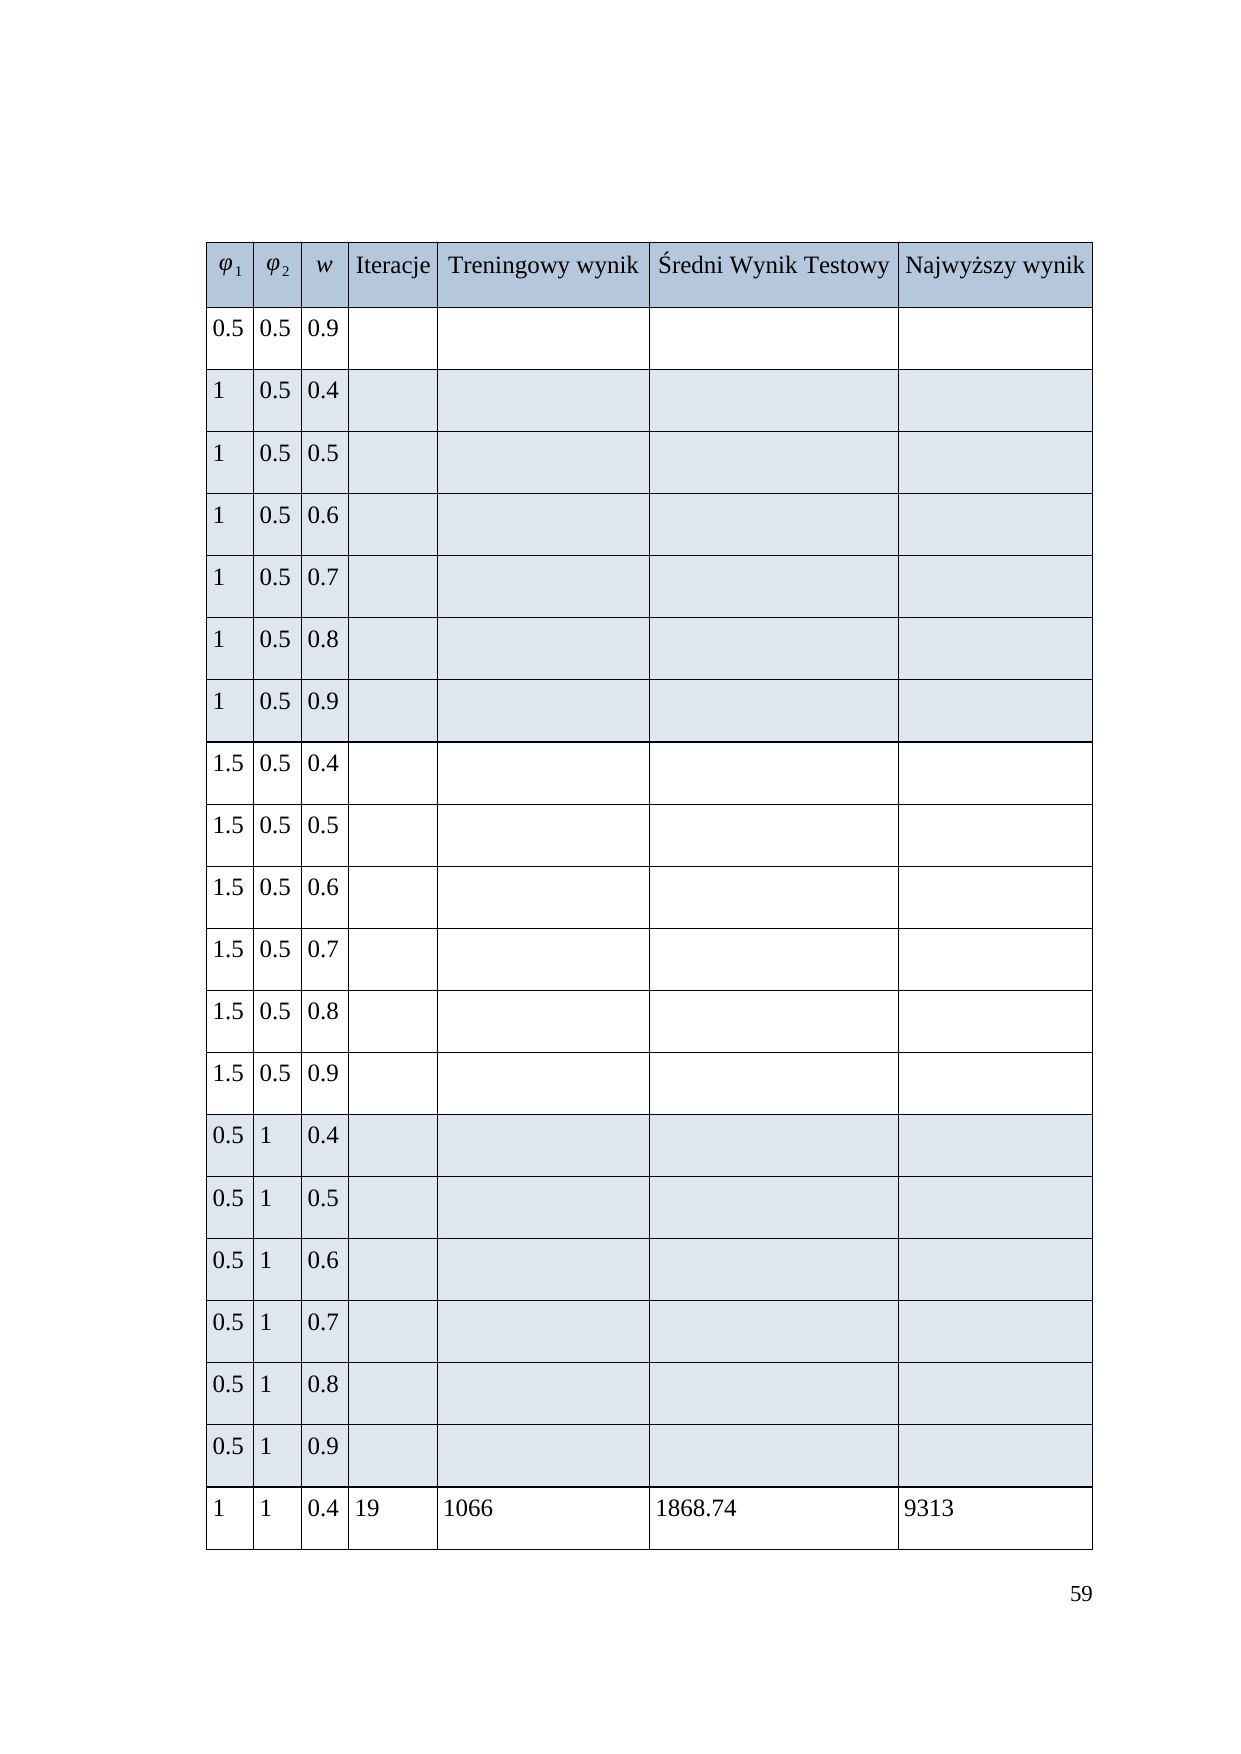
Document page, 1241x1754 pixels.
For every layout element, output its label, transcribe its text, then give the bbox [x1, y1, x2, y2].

table_cell [650, 743, 898, 803]
table_cell [349, 1425, 437, 1486]
table_cell [438, 1363, 649, 1424]
table_cell 0.5 [207, 1239, 253, 1300]
table_cell 1 [207, 494, 253, 555]
table_cell [899, 494, 1092, 555]
table_cell [349, 432, 437, 493]
table_cell 0.5 [254, 308, 301, 369]
table_cell 0.8 [302, 991, 348, 1052]
table_cell 0.9 [302, 308, 348, 369]
table_cell 0.5 [254, 618, 301, 679]
table_cell 1.5 [207, 929, 253, 990]
table_cell [650, 370, 898, 431]
table_cell [899, 805, 1092, 866]
table_cell 1 [207, 432, 253, 493]
table_cell 0.5 [254, 556, 301, 617]
table_header Najwyższy wynik [899, 243, 1092, 307]
table_cell 0.9 [302, 1425, 348, 1486]
table_cell 0.8 [302, 1363, 348, 1424]
table_cell 0.7 [302, 1301, 348, 1362]
table_cell [650, 1425, 898, 1486]
table_cell [899, 370, 1092, 431]
table_cell [349, 991, 437, 1052]
table_header [302, 243, 348, 307]
table_cell [899, 618, 1092, 679]
table_cell [349, 1115, 437, 1176]
table_cell 9313 [899, 1488, 1092, 1548]
table_cell 1.5 [207, 1053, 253, 1114]
table_cell [650, 929, 898, 990]
table_cell [438, 1177, 649, 1238]
table_header [254, 243, 301, 307]
table_cell [438, 743, 649, 803]
table_cell 0.5 [254, 680, 301, 741]
table_cell [349, 867, 437, 928]
table_cell 0.5 [207, 1425, 253, 1486]
table_header [207, 243, 253, 307]
table_cell [899, 743, 1092, 803]
table_cell [650, 432, 898, 493]
table_cell [438, 1425, 649, 1486]
table_cell [349, 308, 437, 369]
table_cell 0.8 [302, 618, 348, 679]
table_cell [650, 494, 898, 555]
table_cell [899, 1425, 1092, 1486]
table_cell 0.5 [254, 1053, 301, 1114]
table_cell [650, 1177, 898, 1238]
table_cell [650, 805, 898, 866]
table_cell [438, 805, 649, 866]
table_cell [438, 494, 649, 555]
table_cell [349, 618, 437, 679]
table_cell [438, 370, 649, 431]
table_cell [349, 929, 437, 990]
table_cell 0.5 [254, 370, 301, 431]
table_cell [650, 618, 898, 679]
table_cell 1 [207, 556, 253, 617]
table_cell [899, 1301, 1092, 1362]
table_cell [349, 556, 437, 617]
table_cell 0.5 [254, 929, 301, 990]
table_cell [899, 1239, 1092, 1300]
table_cell [438, 432, 649, 493]
table_cell 0.9 [302, 1053, 348, 1114]
table_cell 0.5 [254, 432, 301, 493]
table_cell 0.5 [254, 743, 301, 803]
table_cell [349, 1301, 437, 1362]
table_cell [349, 743, 437, 803]
table_cell 0.4 [302, 743, 348, 803]
table_cell [899, 929, 1092, 990]
table_cell [349, 1053, 437, 1114]
table_cell [438, 618, 649, 679]
table_cell [899, 867, 1092, 928]
table_cell [650, 1115, 898, 1176]
table_cell [438, 1115, 649, 1176]
table_cell 0.6 [302, 1239, 348, 1300]
table_cell [349, 680, 437, 741]
table_cell [650, 1239, 898, 1300]
table_cell [438, 867, 649, 928]
table_cell 19 [349, 1488, 437, 1548]
table_cell [438, 1239, 649, 1300]
table_cell [650, 1363, 898, 1424]
table_cell 1.5 [207, 743, 253, 803]
table_cell [899, 1177, 1092, 1238]
table_cell 1 [254, 1301, 301, 1362]
table_cell [650, 1053, 898, 1114]
table_cell 0.5 [254, 494, 301, 555]
table_cell [349, 494, 437, 555]
table_cell 1 [254, 1115, 301, 1176]
table_header Iteracje [349, 243, 437, 307]
table_cell 0.6 [302, 494, 348, 555]
table_cell 1 [254, 1239, 301, 1300]
table_cell [349, 1177, 437, 1238]
table_cell [899, 991, 1092, 1052]
table_cell 0.7 [302, 929, 348, 990]
table_cell [349, 1363, 437, 1424]
table_cell [349, 805, 437, 866]
table_cell [650, 308, 898, 369]
table_cell 1868.74 [650, 1488, 898, 1548]
table_cell 0.5 [207, 308, 253, 369]
table_cell [899, 556, 1092, 617]
table_cell 0.4 [302, 370, 348, 431]
table_cell [899, 308, 1092, 369]
table_cell 0.5 [254, 991, 301, 1052]
table_cell 0.9 [302, 680, 348, 741]
table_cell [349, 370, 437, 431]
table_cell 1 [207, 370, 253, 431]
table_header Średni Wynik Testowy [650, 243, 898, 307]
table_cell 0.5 [207, 1177, 253, 1238]
table_cell 1.5 [207, 867, 253, 928]
table_cell 1 [207, 680, 253, 741]
table_cell [349, 1239, 437, 1300]
table_cell 0.6 [302, 867, 348, 928]
table_cell [438, 308, 649, 369]
table_cell 0.5 [302, 1177, 348, 1238]
table_cell [438, 1053, 649, 1114]
table_cell 1 [254, 1488, 301, 1548]
table_cell 0.5 [207, 1301, 253, 1362]
table_cell 0.5 [207, 1115, 253, 1176]
table_cell 0.5 [302, 805, 348, 866]
table_cell 1 [254, 1363, 301, 1424]
table_cell [438, 929, 649, 990]
table_cell [899, 680, 1092, 741]
table_cell 1 [207, 1488, 253, 1548]
table_cell [899, 432, 1092, 493]
table_cell [650, 867, 898, 928]
table_cell [438, 991, 649, 1052]
table_cell 1066 [438, 1488, 649, 1548]
table_cell 0.7 [302, 556, 348, 617]
table_cell 1 [207, 618, 253, 679]
table_cell 0.5 [254, 805, 301, 866]
table_cell 0.5 [254, 867, 301, 928]
table_cell [438, 680, 649, 741]
table_cell 1.5 [207, 805, 253, 866]
table_cell [899, 1115, 1092, 1176]
table_cell [650, 991, 898, 1052]
table_cell 0.4 [302, 1115, 348, 1176]
table_cell 0.5 [207, 1363, 253, 1424]
table_cell [438, 1301, 649, 1362]
table_cell [438, 556, 649, 617]
table_cell [899, 1363, 1092, 1424]
table_cell 1 [254, 1177, 301, 1238]
table_cell 1 [254, 1425, 301, 1486]
table_cell [650, 680, 898, 741]
table_cell [899, 1053, 1092, 1114]
table_cell 0.5 [302, 432, 348, 493]
table_cell 1.5 [207, 991, 253, 1052]
table_cell 0.4 [302, 1488, 348, 1548]
table_cell [650, 556, 898, 617]
table_cell [650, 1301, 898, 1362]
table_header Treningowy wynik [438, 243, 649, 307]
